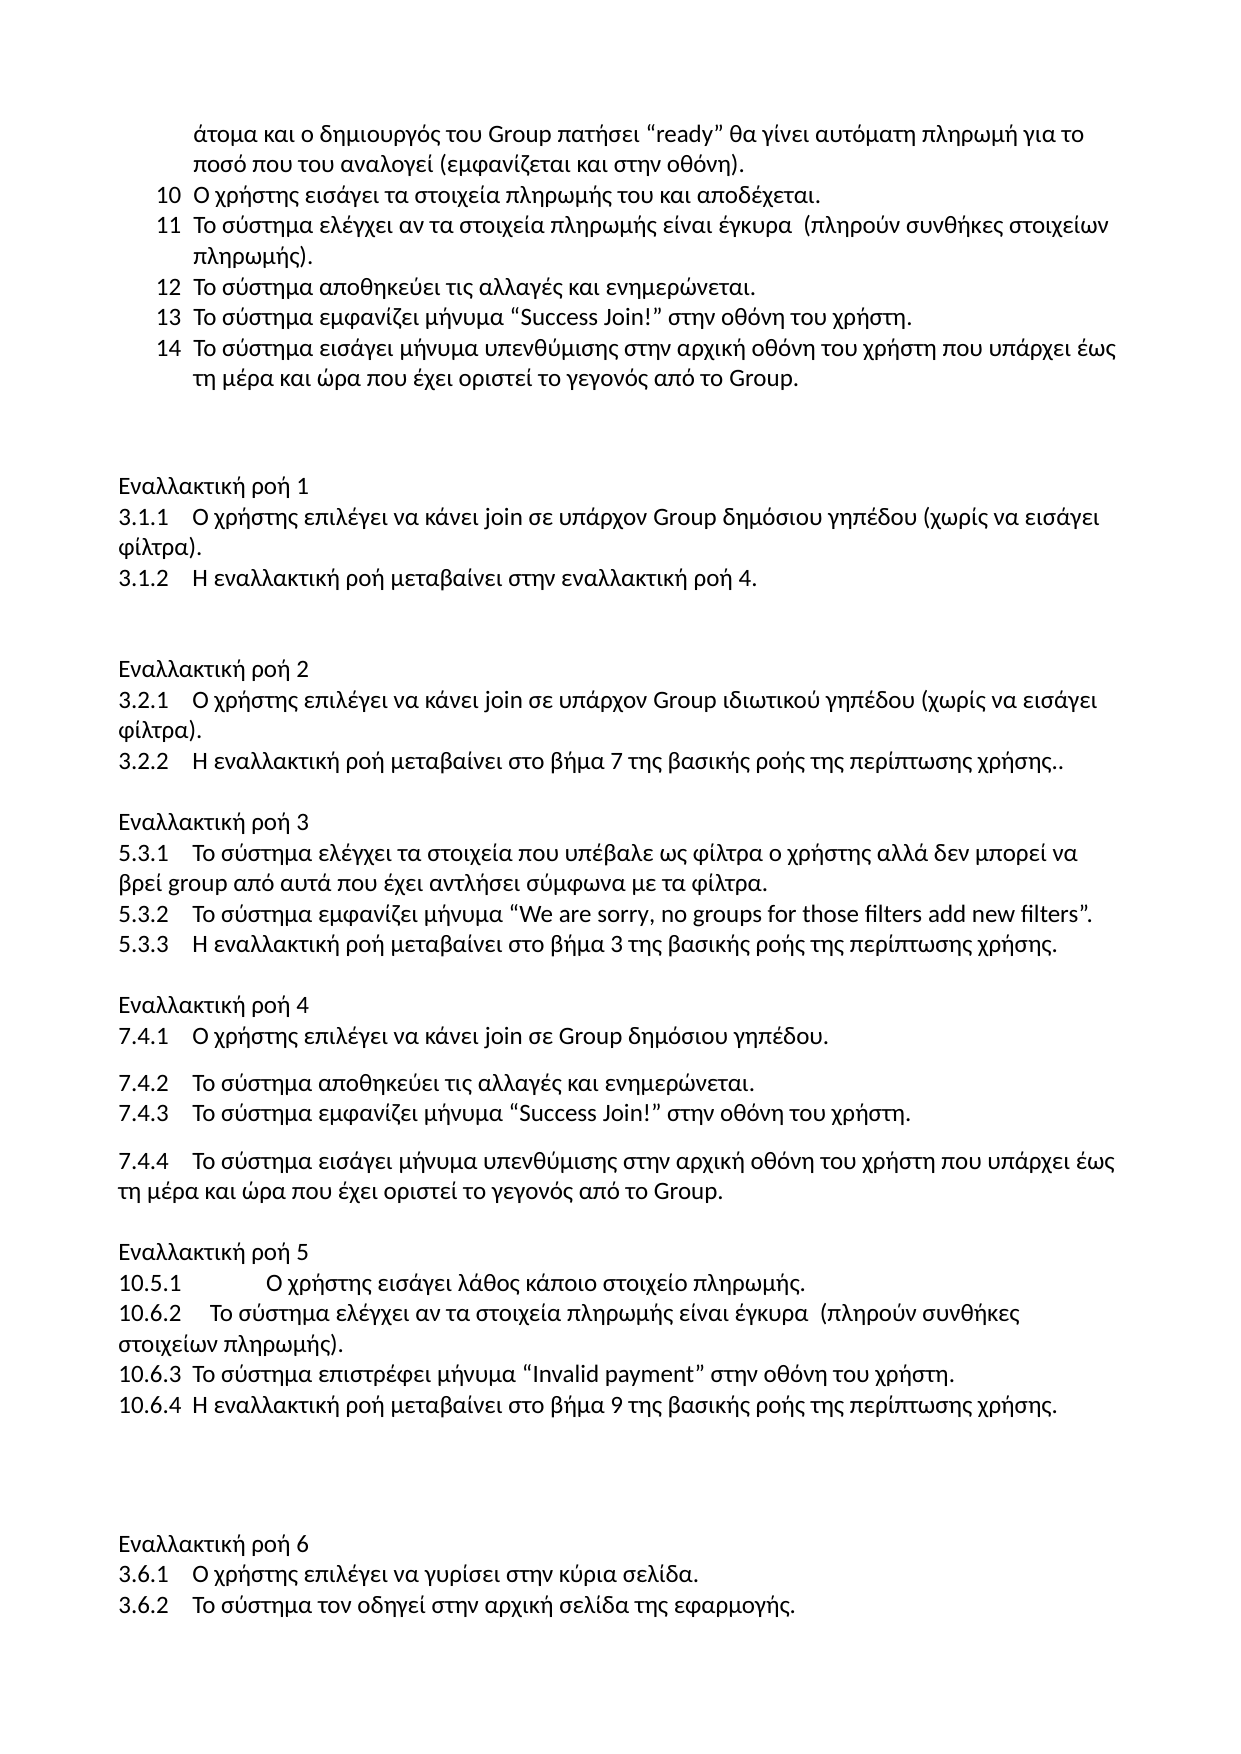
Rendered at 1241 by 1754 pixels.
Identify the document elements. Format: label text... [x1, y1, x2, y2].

text 7.4.2 Το σύστημα αποθηκεύει τις αλλαγές και ενημερώνεται. [118, 1067, 1122, 1098]
list Ο χρήστης εισάγει τα στοιχεία πληρωμής του και αποδέχεται. [156, 179, 1122, 210]
text Εναλλακτική ροή 5 [118, 1236, 1122, 1267]
text 10.6.2 Το σύστημα ελέγχει αν τα στοιχεία πληρωμής είναι έγκυρα (πληρούν συνθήκες στοιχείων πληρωμής). [118, 1297, 1122, 1358]
text 5.3.2 Το σύστημα εμφανίζει μήνυμα “We are sorry, no groups for those filters add new filters”. [118, 898, 1122, 928]
list Το σύστημα εισάγει μήνυμα υπενθύμισης στην αρχική οθόνη του χρήστη που υπάρχει έως τη μέρα και ώρα που έχει οριστεί το γεγονός από το Group. [156, 332, 1122, 393]
text 3.2.1 O χρήστης επιλέγει να κάνει join σε υπάρχον Group ιδιωτικού γηπέδου (χωρίς να εισάγει φίλτρα). [118, 684, 1122, 745]
text 3.1.1 O χρήστης επιλέγει να κάνει join σε υπάρχον Group δημόσιου γηπέδου (χωρίς να εισάγει φίλτρα). [118, 501, 1122, 562]
list 7.4.1 O χρήστης επιλέγει να κάνει join σε Group δημόσιου γηπέδου. [118, 1020, 1122, 1050]
text Εναλλακτική ροή 1 [118, 471, 1122, 501]
text Εναλλακτική ροή 4 [118, 989, 1122, 1020]
text 7.4.4 Το σύστημα εισάγει μήνυμα υπενθύμισης στην αρχική οθόνη του χρήστη που υπάρχει έως τη μέρα και ώρα που έχει οριστεί το γεγονός από το Group. [118, 1145, 1122, 1206]
text 3.2.2 Η εναλλακτική ροή μεταβαίνει στο βήμα 7 της βασικής ροής της περίπτωσης χρήσης.. [118, 745, 1122, 776]
text 5.3.3 Η εναλλακτική ροή μεταβαίνει στο βήμα 3 της βασικής ροής της περίπτωσης χρήσης. [118, 928, 1122, 959]
text Εναλλακτική ροή 3 [118, 806, 1122, 837]
list 7.4.3 Το σύστημα εμφανίζει μήνυμα “Success Join!” στην οθόνη του χρήστη. [118, 1098, 1122, 1128]
text Εναλλακτική ροή 6 [118, 1528, 1122, 1558]
list 10.6.4 Η εναλλακτική ροή μεταβαίνει στο βήμα 9 της βασικής ροής της περίπτωσης χρήσης. [118, 1389, 1122, 1419]
text 10.6.3 Το σύστημα επιστρέφει μήνυμα “Invalid payment” στην οθόνη του χρήστη. [118, 1358, 1122, 1389]
list άτομα και ο δημιουργός του Group πατήσει “ready” θα γίνει αυτόματη πληρωμή για το ποσό που του αναλογεί (εμφανίζεται και στην οθόνη). [156, 118, 1122, 179]
text 5.3.1 Το σύστημα ελέγχει τα στοιχεία που υπέβαλε ως φίλτρα ο χρήστης αλλά δεν μπορεί να βρεί group από αυτά που έχει αντλήσει σύμφωνα με τα φίλτρα. [118, 837, 1122, 898]
list Το σύστημα εμφανίζει μήνυμα “Success Join!” στην οθόνη του χρήστη. [156, 301, 1122, 332]
text Εναλλακτική ροή 2 [118, 654, 1122, 684]
list Το σύστημα αποθηκεύει τις αλλαγές και ενημερώνεται. [156, 271, 1122, 301]
text 3.1.2 Η εναλλακτική ροή μεταβαίνει στην εναλλακτική ροή 4. [118, 562, 1122, 593]
list Το σύστημα ελέγχει αν τα στοιχεία πληρωμής είναι έγκυρα (πληρούν συνθήκες στοιχείων πληρωμής). [156, 210, 1122, 271]
text 3.6.1 O χρήστης επιλέγει να γυρίσει στην κύρια σελίδα. [118, 1558, 1122, 1589]
text 10.5.1 Ο χρήστης εισάγει λάθος κάποιο στοιχείο πληρωμής. [118, 1267, 1122, 1297]
text 3.6.2 Το σύστημα τον οδηγεί στην αρχική σελίδα της εφαρμογής. [118, 1589, 1122, 1619]
